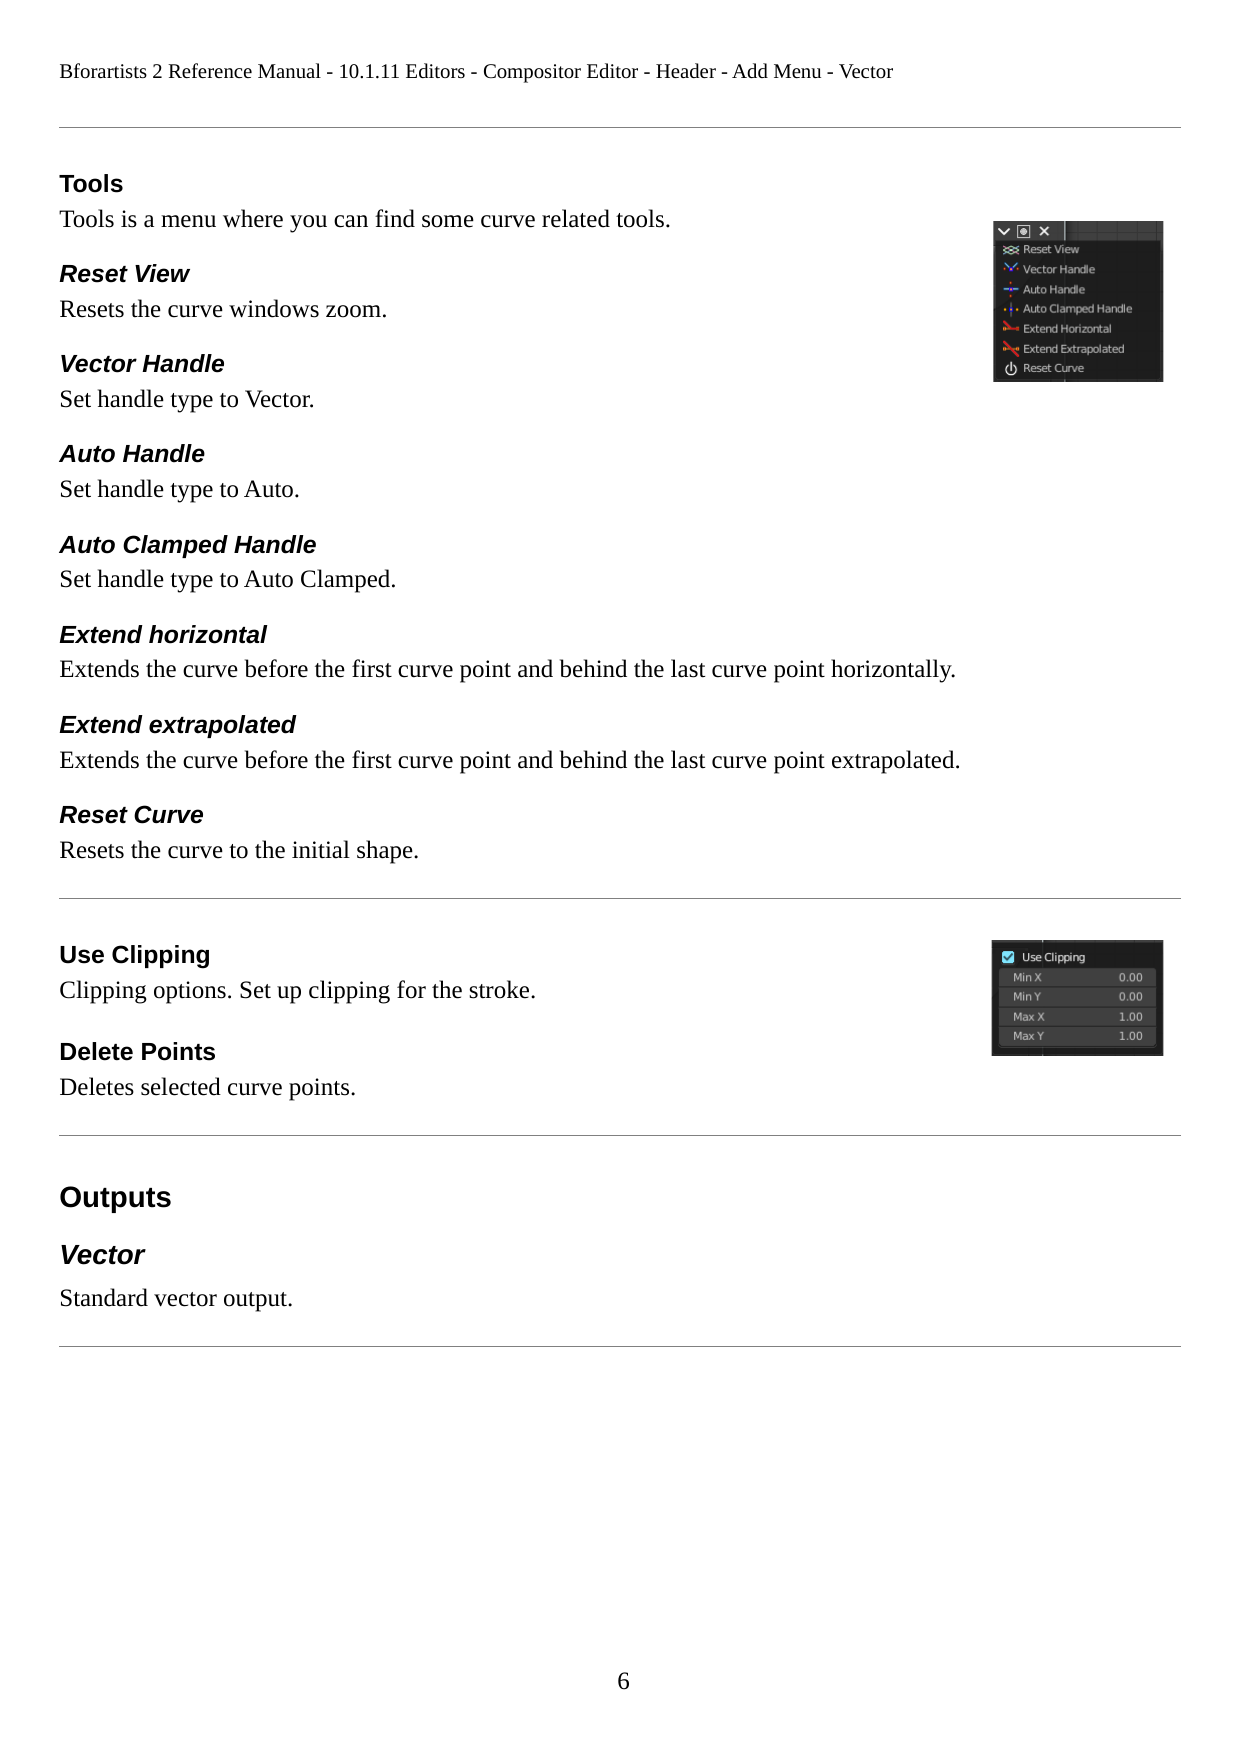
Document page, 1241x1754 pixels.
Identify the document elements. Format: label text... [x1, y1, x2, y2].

text Resets the curve windows zoom. [59, 294, 993, 323]
text Set handle type to Vector. [59, 384, 1181, 413]
subtitle Reset Curve [59, 800, 1181, 828]
subtitle [1164, 259, 1181, 288]
subtitle Outputs [59, 1179, 1181, 1213]
text Standard vector output. [59, 1283, 1181, 1311]
text Deletes selected curve points. [59, 1072, 1181, 1100]
picture [993, 221, 1164, 382]
picture [991, 940, 1164, 1056]
subtitle Tools [59, 169, 1181, 198]
subtitle [1164, 941, 1181, 969]
subtitle Extend horizontal [59, 620, 1181, 648]
subtitle Use Clipping [59, 941, 991, 969]
text Set handle type to Auto. [59, 474, 1181, 503]
subtitle Vector Handle [59, 349, 993, 378]
text Extends the curve before the first curve point and behind the last curve point horizontally. [59, 654, 1181, 683]
text Extends the curve before the first curve point and behind the last curve point extrapolated. [59, 745, 1181, 773]
text Tools is a menu where you can find some curve related tools. [59, 204, 1181, 233]
text Resets the curve to the initial shape. [59, 835, 1181, 863]
subtitle [1164, 349, 1181, 378]
subtitle Auto Clamped Handle [59, 530, 1181, 558]
subtitle Auto Handle [59, 439, 1181, 468]
subtitle Extend extrapolated [59, 710, 1181, 738]
subtitle Vector [59, 1238, 1181, 1270]
text Set handle type to Auto Clamped. [59, 564, 1181, 593]
subtitle Delete Points [59, 1037, 1181, 1065]
subtitle Reset View [59, 259, 993, 288]
text Clipping options. Set up clipping for the stroke. [59, 975, 991, 1004]
